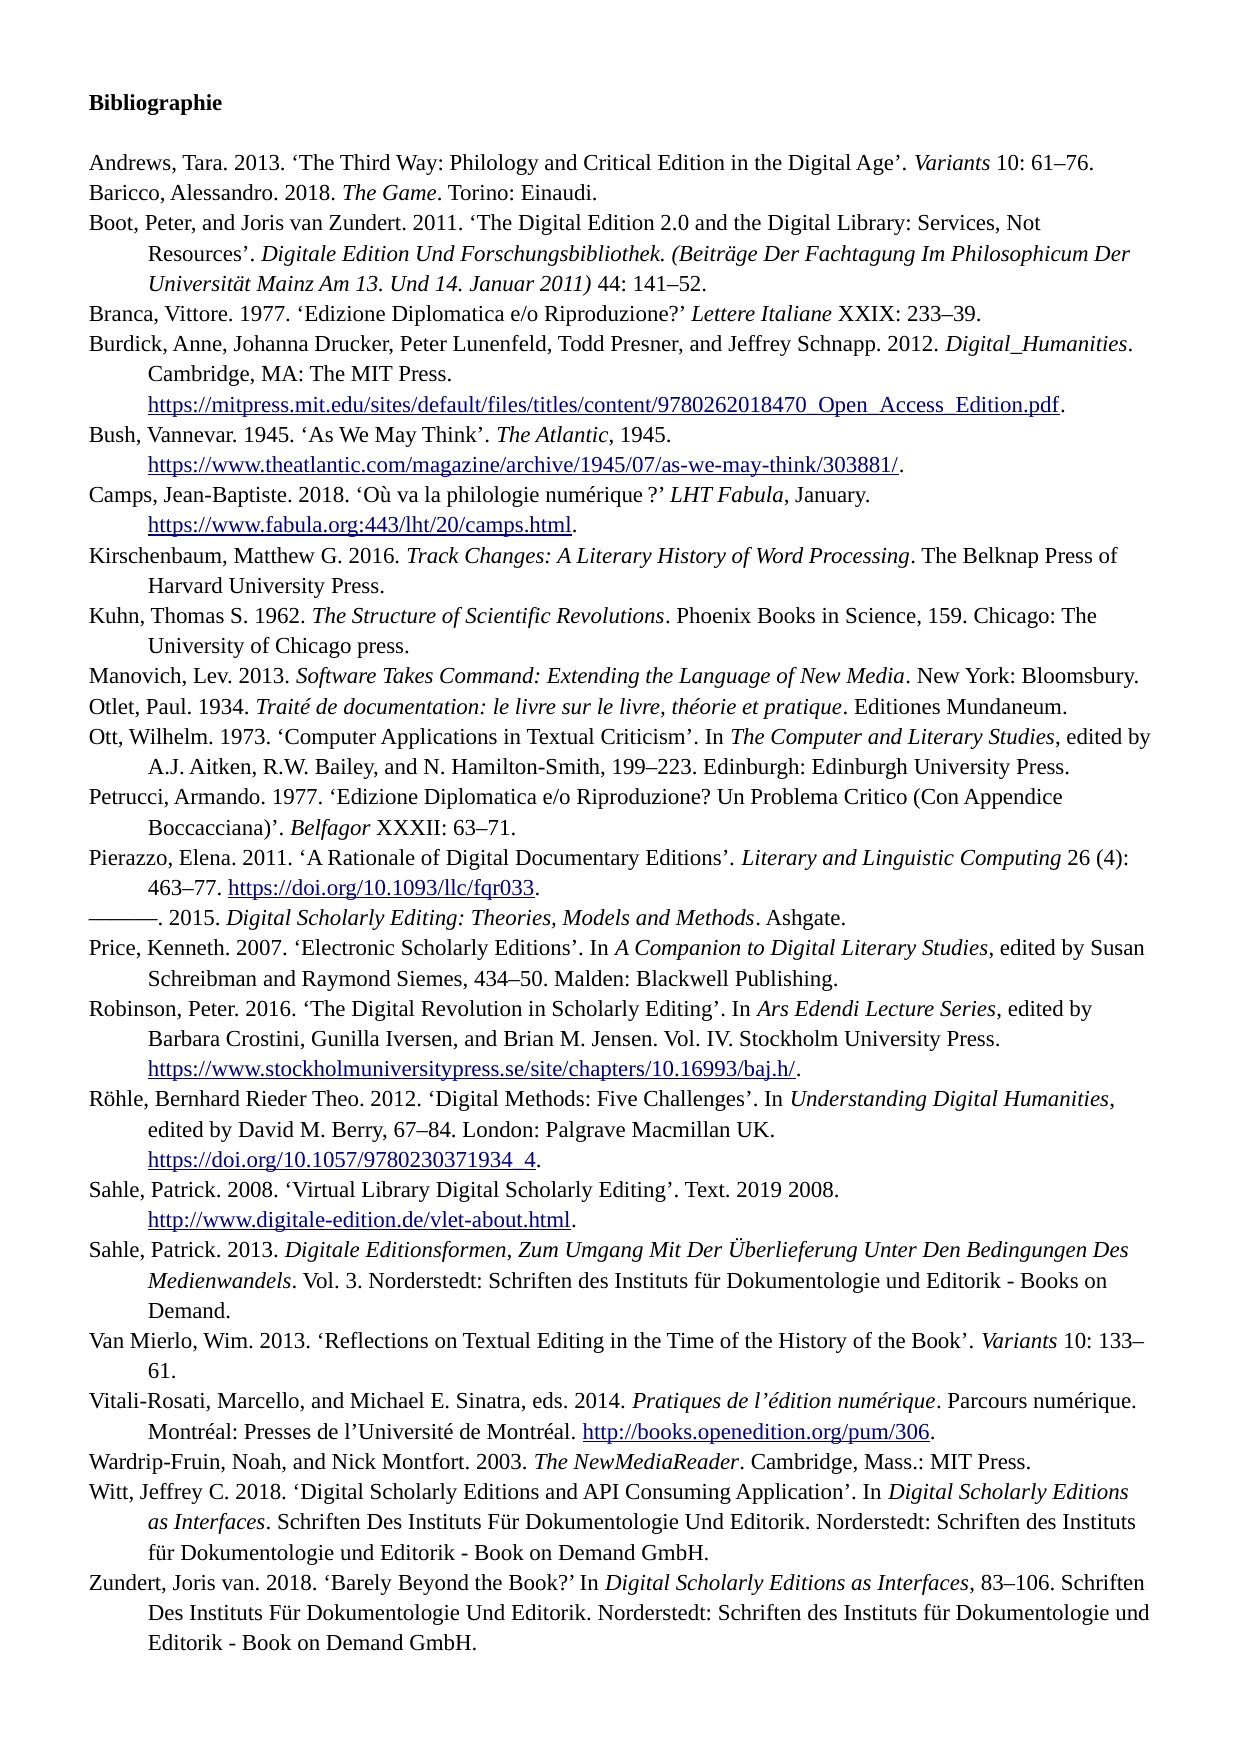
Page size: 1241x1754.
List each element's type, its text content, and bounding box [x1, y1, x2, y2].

text Ott, Wilhelm. 1973. ‘Computer Applications in Textual Criticism’. In The Computer and Literary Studies, edited by A.J. Aitken, R.W. Bailey, and N. Hamilton-Smith, 199–223. Edinburgh: Edinburgh University Press. [88, 723, 1152, 779]
text Andrews, Tara. 2013. ‘The Third Way: Philology and Critical Edition in the Digital Age’. Variants 10: 61–76. [88, 149, 1152, 175]
text Vitali-Rosati, Marcello, and Michael E. Sinatra, eds. 2014. Pratiques de l’édition numérique. Parcours numérique. Montréal: Presses de l’Université de Montréal. http://books.openedition.org/pum/306. [88, 1387, 1152, 1444]
text Sahle, Patrick. 2008. ‘Virtual Library Digital Scholarly Editing’. Text. 2019 2008. http://www.digitale-edition.de/vlet-about.html. [88, 1176, 1152, 1233]
text Price, Kenneth. 2007. ‘Electronic Scholarly Editions’. In A Companion to Digital Literary Studies, edited by Susan Schreibman and Raymond Siemes, 434–50. Malden: Blackwell Publishing. [88, 934, 1152, 991]
text Witt, Jeffrey C. 2018. ‘Digital Scholarly Editions and API Consuming Application’. In Digital Scholarly Editions as Interfaces. Schriften Des Instituts Für Dokumentologie Und Editorik. Norderstedt: Schriften des Instituts für Dokumentologie und Editorik - Book on Demand GmbH. [88, 1478, 1152, 1565]
text Röhle, Bernhard Rieder Theo. 2012. ‘Digital Methods: Five Challenges’. In Understanding Digital Humanities, edited by David M. Berry, 67–84. London: Palgrave Macmillan UK. https://doi.org/10.1057/9780230371934_4. [88, 1085, 1152, 1172]
text ———. 2015. Digital Scholarly Editing: Theories, Models and Methods. Ashgate. [88, 904, 1152, 931]
text Petrucci, Armando. 1977. ‘Edizione Diplomatica e/o Riproduzione? Un Problema Critico (Con Appendice Boccacciana)’. Belfagor XXXII: 63–71. [88, 783, 1152, 840]
text Bush, Vannevar. 1945. ‘As We May Think’. The Atlantic, 1945. https://www.theatlantic.com/magazine/archive/1945/07/as-we-may-think/303881/. [88, 421, 1152, 477]
text Wardrip-Fruin, Noah, and Nick Montfort. 2003. The NewMediaReader. Cambridge, Mass.: MIT Press. [88, 1448, 1152, 1474]
text Robinson, Peter. 2016. ‘The Digital Revolution in Scholarly Editing’. In Ars Edendi Lecture Series, edited by Barbara Crostini, Gunilla Iversen, and Brian M. Jensen. Vol. IV. Stockholm University Press. https://www.stockholmuniversitypress.se/site/chapters/10.16993/baj.h/. [88, 995, 1152, 1082]
text Bibliographie [88, 88, 1152, 115]
text Zundert, Joris van. 2018. ‘Barely Beyond the Book?’ In Digital Scholarly Editions as Interfaces, 83–106. Schriften Des Instituts Für Dokumentologie Und Editorik. Norderstedt: Schriften des Instituts für Dokumentologie und Editorik - Book on Demand GmbH. [88, 1569, 1152, 1656]
text Baricco, Alessandro. 2018. The Game. Torino: Einaudi. [88, 179, 1152, 206]
text Pierazzo, Elena. 2011. ‘A Rationale of Digital Documentary Editions’. Literary and Linguistic Computing 26 (4): 463–77. https://doi.org/10.1093/llc/fqr033. [88, 844, 1152, 900]
text Manovich, Lev. 2013. Software Takes Command: Extending the Language of New Media. New York: Bloomsbury. [88, 662, 1152, 689]
text Sahle, Patrick. 2013. Digitale Editionsformen, Zum Umgang Mit Der Überlieferung Unter Den Bedingungen Des Medienwandels. Vol. 3. Norderstedt: Schriften des Instituts für Dokumentologie und Editorik - Books on Demand. [88, 1236, 1152, 1323]
text Van Mierlo, Wim. 2013. ‘Reflections on Textual Editing in the Time of the History of the Book’. Variants 10: 133–61. [88, 1327, 1152, 1384]
text Branca, Vittore. 1977. ‘Edizione Diplomatica e/o Riproduzione?’ Lettere Italiane XXIX: 233–39. [88, 300, 1152, 326]
text Boot, Peter, and Joris van Zundert. 2011. ‘The Digital Edition 2.0 and the Digital Library: Services, Not Resources’. Digitale Edition Und Forschungsbibliothek. (Beiträge Der Fachtagung Im Philosophicum Der Universität Mainz Am 13. Und 14. Januar 2011) 44: 141–52. [88, 209, 1152, 296]
text Camps, Jean-Baptiste. 2018. ‘Où va la philologie numérique ?’ LHT Fabula, January. https://www.fabula.org:443/lht/20/camps.html. [88, 481, 1152, 538]
text Burdick, Anne, Johanna Drucker, Peter Lunenfeld, Todd Presner, and Jeffrey Schnapp. 2012. Digital_Humanities. Cambridge, MA: The MIT Press. https://mitpress.mit.edu/sites/default/files/titles/content/9780262018470_Open_Access_Edition.pdf. [88, 330, 1152, 417]
text Kirschenbaum, Matthew G. 2016. Track Changes: A Literary History of Word Processing. The Belknap Press of Harvard University Press. [88, 542, 1152, 598]
text Kuhn, Thomas S. 1962. The Structure of Scientific Revolutions. Phoenix Books in Science, 159. Chicago: The University of Chicago press. [88, 602, 1152, 659]
text Otlet, Paul. 1934. Traité de documentation: le livre sur le livre, théorie et pratique. Editiones Mundaneum. [88, 693, 1152, 719]
